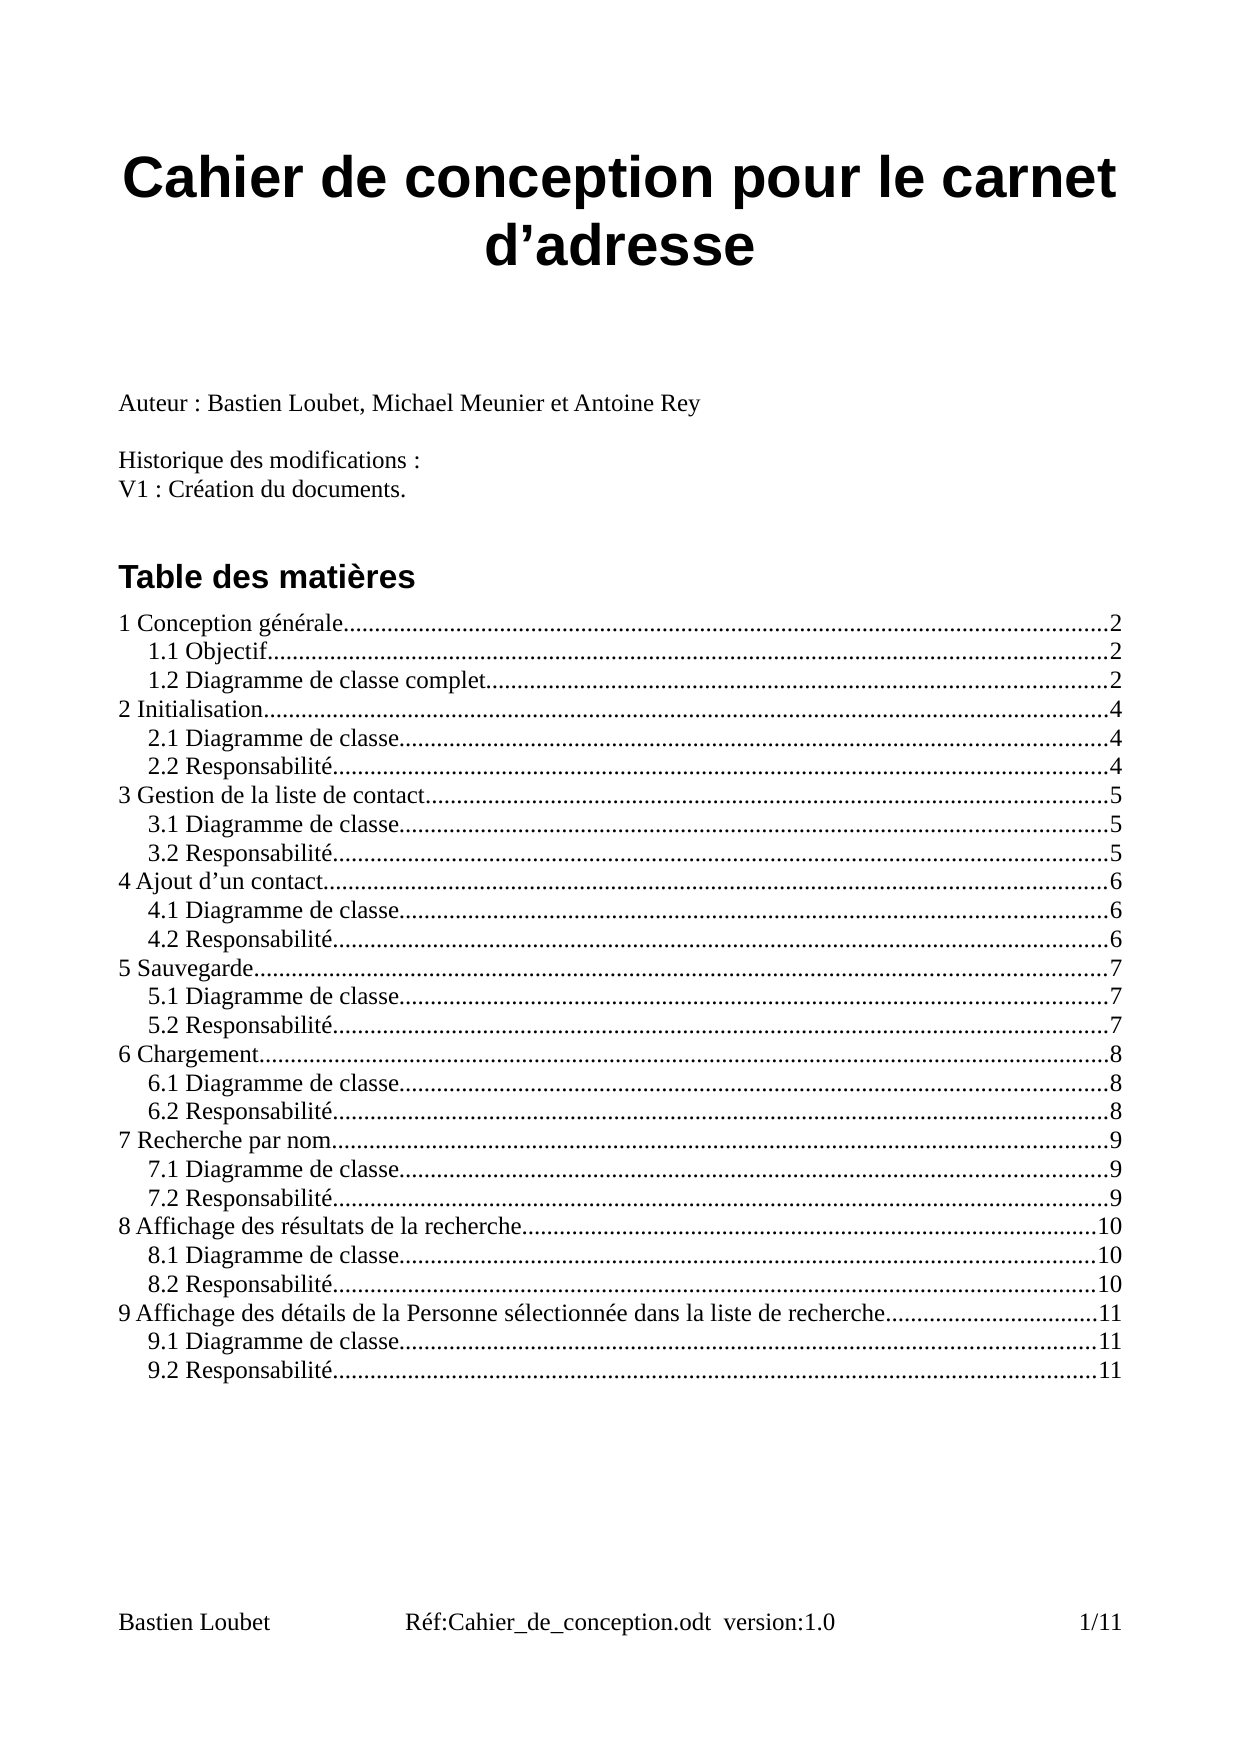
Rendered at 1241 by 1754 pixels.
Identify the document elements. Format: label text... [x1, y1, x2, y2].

text 7 Recherche par nom 9 [118, 1125, 1122, 1154]
text 2.2 Responsabilité 4 [148, 751, 1122, 780]
text 4.2 Responsabilité 6 [148, 924, 1122, 953]
text V1 : Création du documents. [118, 474, 1122, 503]
text 8.1 Diagramme de classe 10 [148, 1240, 1122, 1269]
text 9.2 Responsabilité 11 [148, 1355, 1122, 1384]
text 1.2 Diagramme de classe complet 2 [148, 665, 1122, 694]
text 9.1 Diagramme de classe 11 [148, 1326, 1122, 1355]
text 4.1 Diagramme de classe 6 [148, 895, 1122, 924]
text 9 Affichage des détails de la Personne sélectionnée dans la liste de recherche 11 [118, 1298, 1122, 1326]
text 5.2 Responsabilité 7 [148, 1010, 1122, 1039]
text 5.1 Diagramme de classe 7 [148, 981, 1122, 1010]
text 7.1 Diagramme de classe 9 [148, 1154, 1122, 1183]
text 6.1 Diagramme de classe 8 [148, 1068, 1122, 1096]
text Historique des modifications : [118, 445, 1122, 474]
text 2.1 Diagramme de classe 4 [148, 723, 1122, 751]
text 3 Gestion de la liste de contact 5 [118, 780, 1122, 809]
text 6 Chargement 8 [118, 1039, 1122, 1068]
text 5 Sauvegarde 7 [118, 953, 1122, 981]
text 4 Ajout d’un contact 6 [118, 866, 1122, 895]
text 8 Affichage des résultats de la recherche 10 [118, 1211, 1122, 1240]
title Cahier de conception pour le carnet d’adresse [118, 143, 1122, 277]
text 3.2 Responsabilité 5 [148, 838, 1122, 866]
text Auteur : Bastien Loubet, Michael Meunier et Antoine Rey [118, 388, 1122, 417]
text 1.1 Objectif 2 [148, 636, 1122, 665]
subtitle Table des matières [118, 557, 1122, 595]
text 1 Conception générale 2 [118, 608, 1122, 636]
text 6.2 Responsabilité 8 [148, 1096, 1122, 1125]
text 7.2 Responsabilité 9 [148, 1183, 1122, 1211]
text 8.2 Responsabilité 10 [148, 1269, 1122, 1298]
text 3.1 Diagramme de classe 5 [148, 809, 1122, 838]
text 2 Initialisation 4 [118, 694, 1122, 723]
